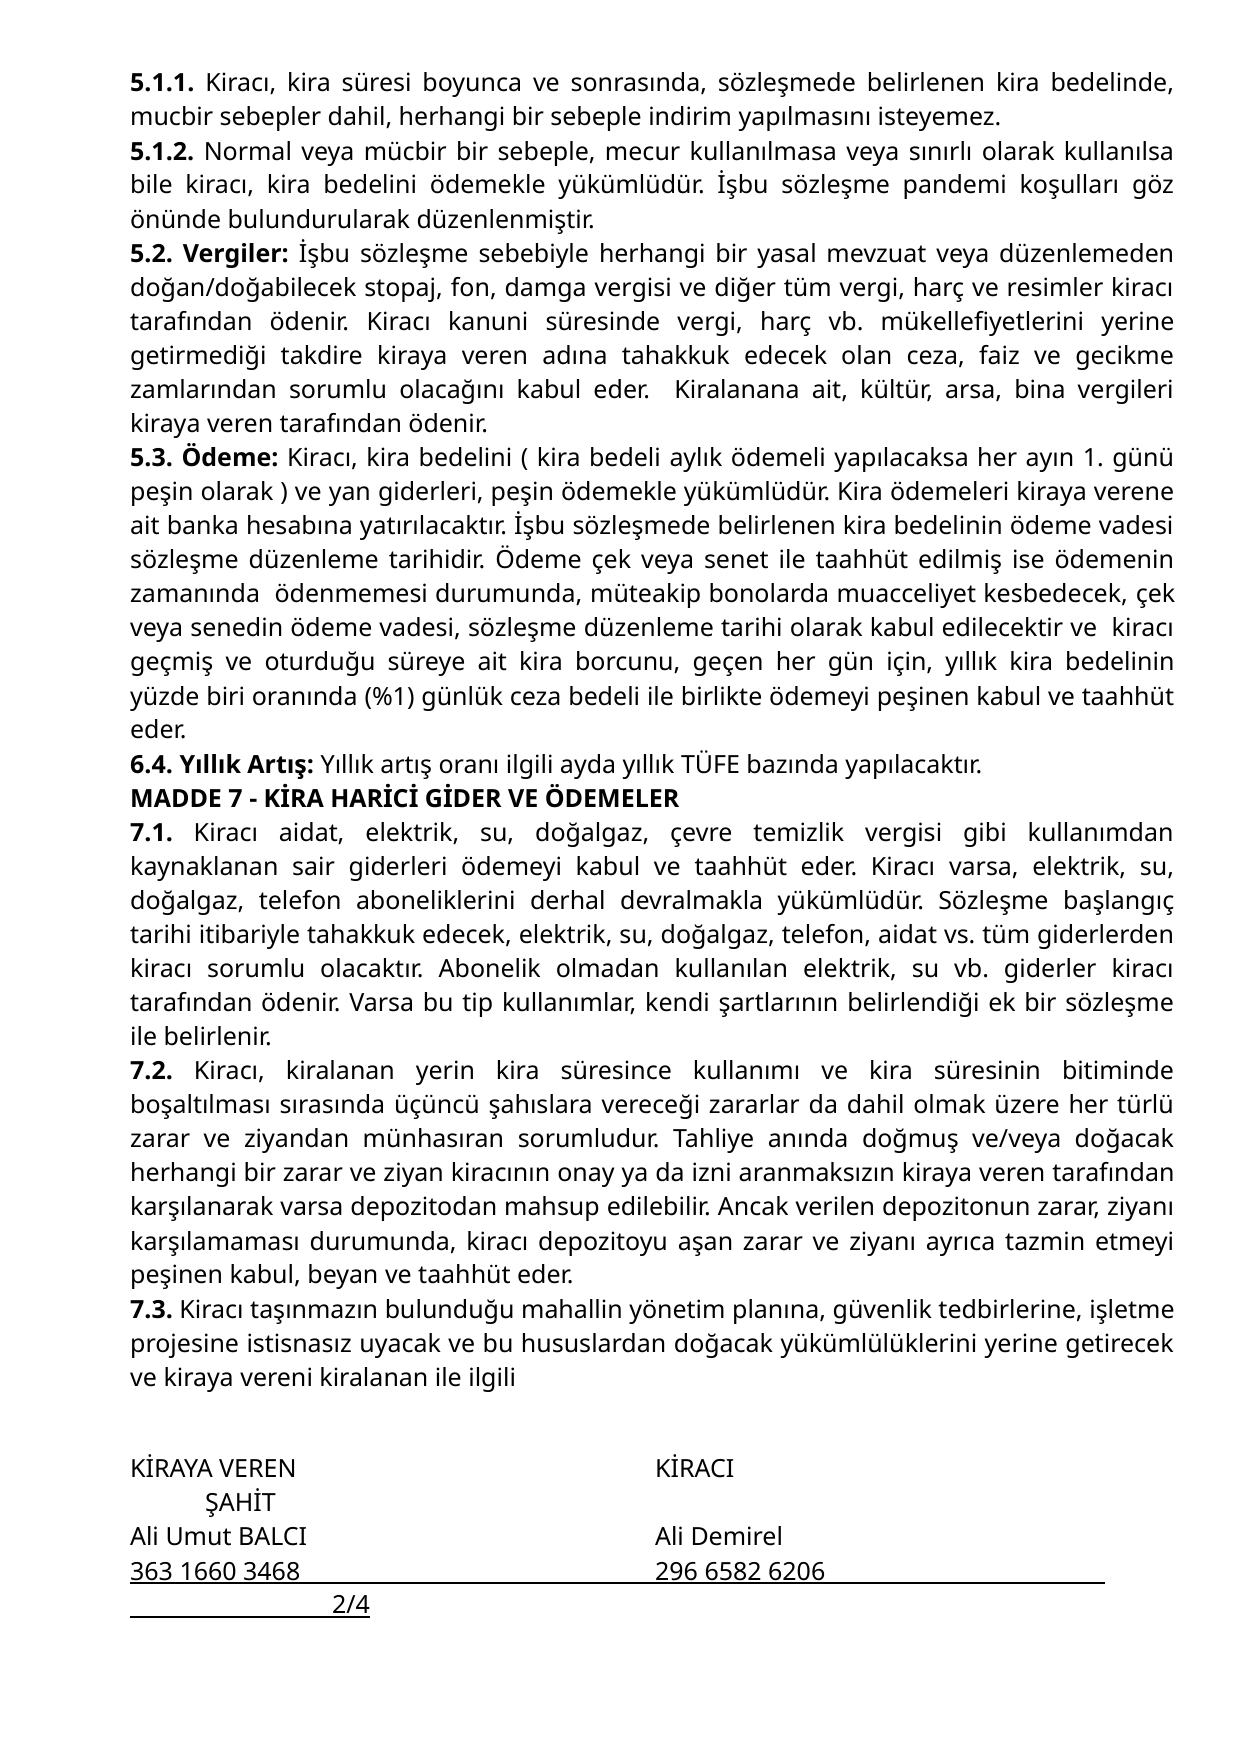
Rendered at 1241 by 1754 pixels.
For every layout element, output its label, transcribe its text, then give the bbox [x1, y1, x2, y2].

text 6.4. Yıllık Artış: Yıllık artış oranı ilgili ayda yıllık TÜFE bazında yapılacaktır. [130, 746, 1175, 780]
text 7.3. Kiracı taşınmazın bulunduğu mahallin yönetim planına, güvenlik tedbirlerine, işletme projesine istisnasız uyacak ve bu hususlardan doğacak yükümlülüklerini yerine getirecek ve kiraya vereni kiralanan ile ilgili [130, 1291, 1175, 1393]
text 5.1.1. Kiracı, kira süresi boyunca ve sonrasında, sözleşmede belirlenen kira bedelinde, mucbir sebepler dahil, herhangi bir sebeple indirim yapılmasını isteyemez. [130, 65, 1175, 133]
text 5.3. Ödeme: Kiracı, kira bedelini ( kira bedeli aylık ödemeli yapılacaksa her ayın 1. günü peşin olarak ) ve yan giderleri, peşin ödemekle yükümlüdür. Kira ödemeleri kiraya verene ait banka hesabına yatırılacaktır. İşbu sözleşmede belirlenen kira bedelinin ödeme vadesi sözleşme düzenleme tarihidir. Ödeme çek veya senet ile taahhüt edilmiş ise ödemenin zamanında ödenmemesi durumunda, müteakip bonolarda muacceliyet kesbedecek, çek veya senedin ödeme vadesi, sözleşme düzenleme tarihi olarak kabul edilecektir ve kiracı geçmiş ve oturduğu süreye ait kira borcunu, geçen her gün için, yıllık kira bedelinin yüzde biri oranında (%1) günlük ceza bedeli ile birlikte ödemeyi peşinen kabul ve taahhüt eder. [130, 440, 1175, 746]
text 7.2. Kiracı, kiralanan yerin kira süresince kullanımı ve kira süresinin bitiminde boşaltılması sırasında üçüncü şahıslara vereceği zararlar da dahil olmak üzere her türlü zarar ve ziyandan münhasıran sorumludur. Tahliye anında doğmuş ve/veya doğacak herhangi bir zarar ve ziyan kiracının onay ya da izni aranmaksızın kiraya veren tarafından karşılanarak varsa depozitodan mahsup edilebilir. Ancak verilen depozitonun zarar, ziyanı karşılamaması durumunda, kiracı depozitoyu aşan zarar ve ziyanı ayrıca tazmin etmeyi peşinen kabul, beyan ve taahhüt eder. [130, 1053, 1175, 1291]
list Ali Umut BALCI Ali Demirel [130, 1519, 1175, 1553]
text MADDE 7 - KİRA HARİCİ GİDER VE ÖDEMELER [130, 780, 1175, 814]
list 363 1660 3468 296 6582 6206 2/4 [130, 1553, 1175, 1621]
text KİRAYA VEREN KİRACI ŞAHİT [130, 1451, 1175, 1519]
text 7.1. Kiracı aidat, elektrik, su, doğalgaz, çevre temizlik vergisi gibi kullanımdan kaynaklanan sair giderleri ödemeyi kabul ve taahhüt eder. Kiracı varsa, elektrik, su, doğalgaz, telefon aboneliklerini derhal devralmakla yükümlüdür. Sözleşme başlangıç tarihi itibariyle tahakkuk edecek, elektrik, su, doğalgaz, telefon, aidat vs. tüm giderlerden kiracı sorumlu olacaktır. Abonelik olmadan kullanılan elektrik, su vb. giderler kiracı tarafından ödenir. Varsa bu tip kullanımlar, kendi şartlarının belirlendiği ek bir sözleşme ile belirlenir. [130, 814, 1175, 1053]
text 5.2. Vergiler: İşbu sözleşme sebebiyle herhangi bir yasal mevzuat veya düzenlemeden doğan/doğabilecek stopaj, fon, damga vergisi ve diğer tüm vergi, harç ve resimler kiracı tarafından ödenir. Kiracı kanuni süresinde vergi, harç vb. mükellefiyetlerini yerine getirmediği takdire kiraya veren adına tahakkuk edecek olan ceza, faiz ve gecikme zamlarından sorumlu olacağını kabul eder. Kiralanana ait, kültür, arsa, bina vergileri kiraya veren tarafından ödenir. [130, 235, 1175, 440]
text 5.1.2. Normal veya mücbir bir sebeple, mecur kullanılmasa veya sınırlı olarak kullanılsa bile kiracı, kira bedelini ödemekle yükümlüdür. İşbu sözleşme pandemi koşulları göz önünde bulundurularak düzenlenmiştir. [130, 133, 1175, 235]
